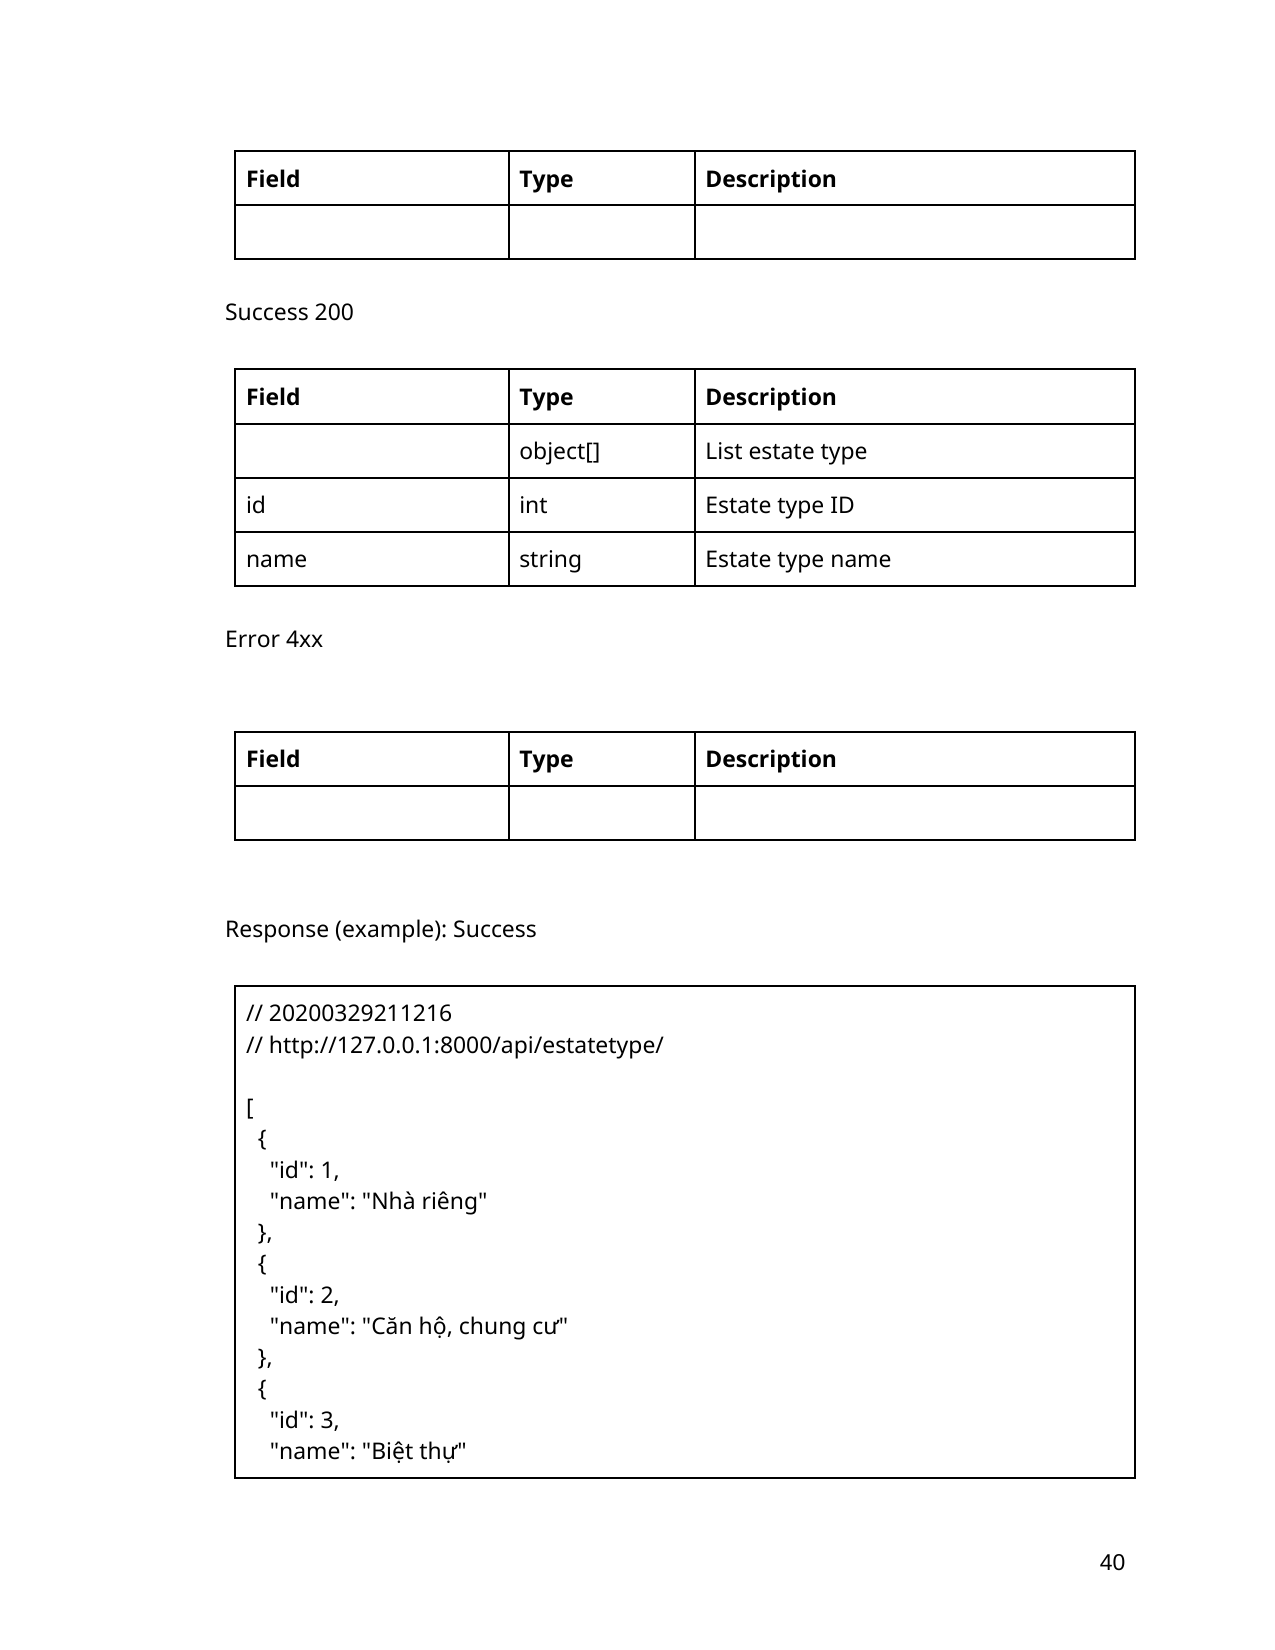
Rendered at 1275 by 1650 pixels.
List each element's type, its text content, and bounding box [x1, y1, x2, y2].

table_cell Estate type name [696, 533, 1134, 585]
table_cell [510, 787, 694, 839]
text Response (example): Success [225, 913, 1125, 944]
table_cell name [236, 533, 508, 585]
table_header // 20200329211216 // http://127.0.0.1:8000/api/estatetype/ [ { "id": 1, "name": "Nhà riêng" }, { "id": 2, "name": "Căn hộ, chung cư" }, { "id": 3, "name": "Biệt thự" [236, 987, 1134, 1477]
table_cell int [510, 479, 694, 531]
table_header Field [236, 152, 508, 204]
table_cell string [510, 533, 694, 585]
table_header Description [696, 733, 1134, 785]
table_header Description [696, 370, 1134, 422]
table_cell [696, 787, 1134, 839]
table_cell object[] [510, 425, 694, 477]
table_cell [510, 206, 694, 258]
table_cell [236, 425, 508, 477]
table_header Type [510, 370, 694, 422]
table_cell List estate type [696, 425, 1134, 477]
table_cell id [236, 479, 508, 531]
table_header Type [510, 733, 694, 785]
table_header Type [510, 152, 694, 204]
text Success 200 [225, 296, 1125, 328]
text Error 4xx [225, 623, 1125, 654]
table_cell [236, 787, 508, 839]
table_header Field [236, 370, 508, 422]
table_cell [696, 206, 1134, 258]
table_header Field [236, 733, 508, 785]
table_cell [236, 206, 508, 258]
table_cell Estate type ID [696, 479, 1134, 531]
table_header Description [696, 152, 1134, 204]
